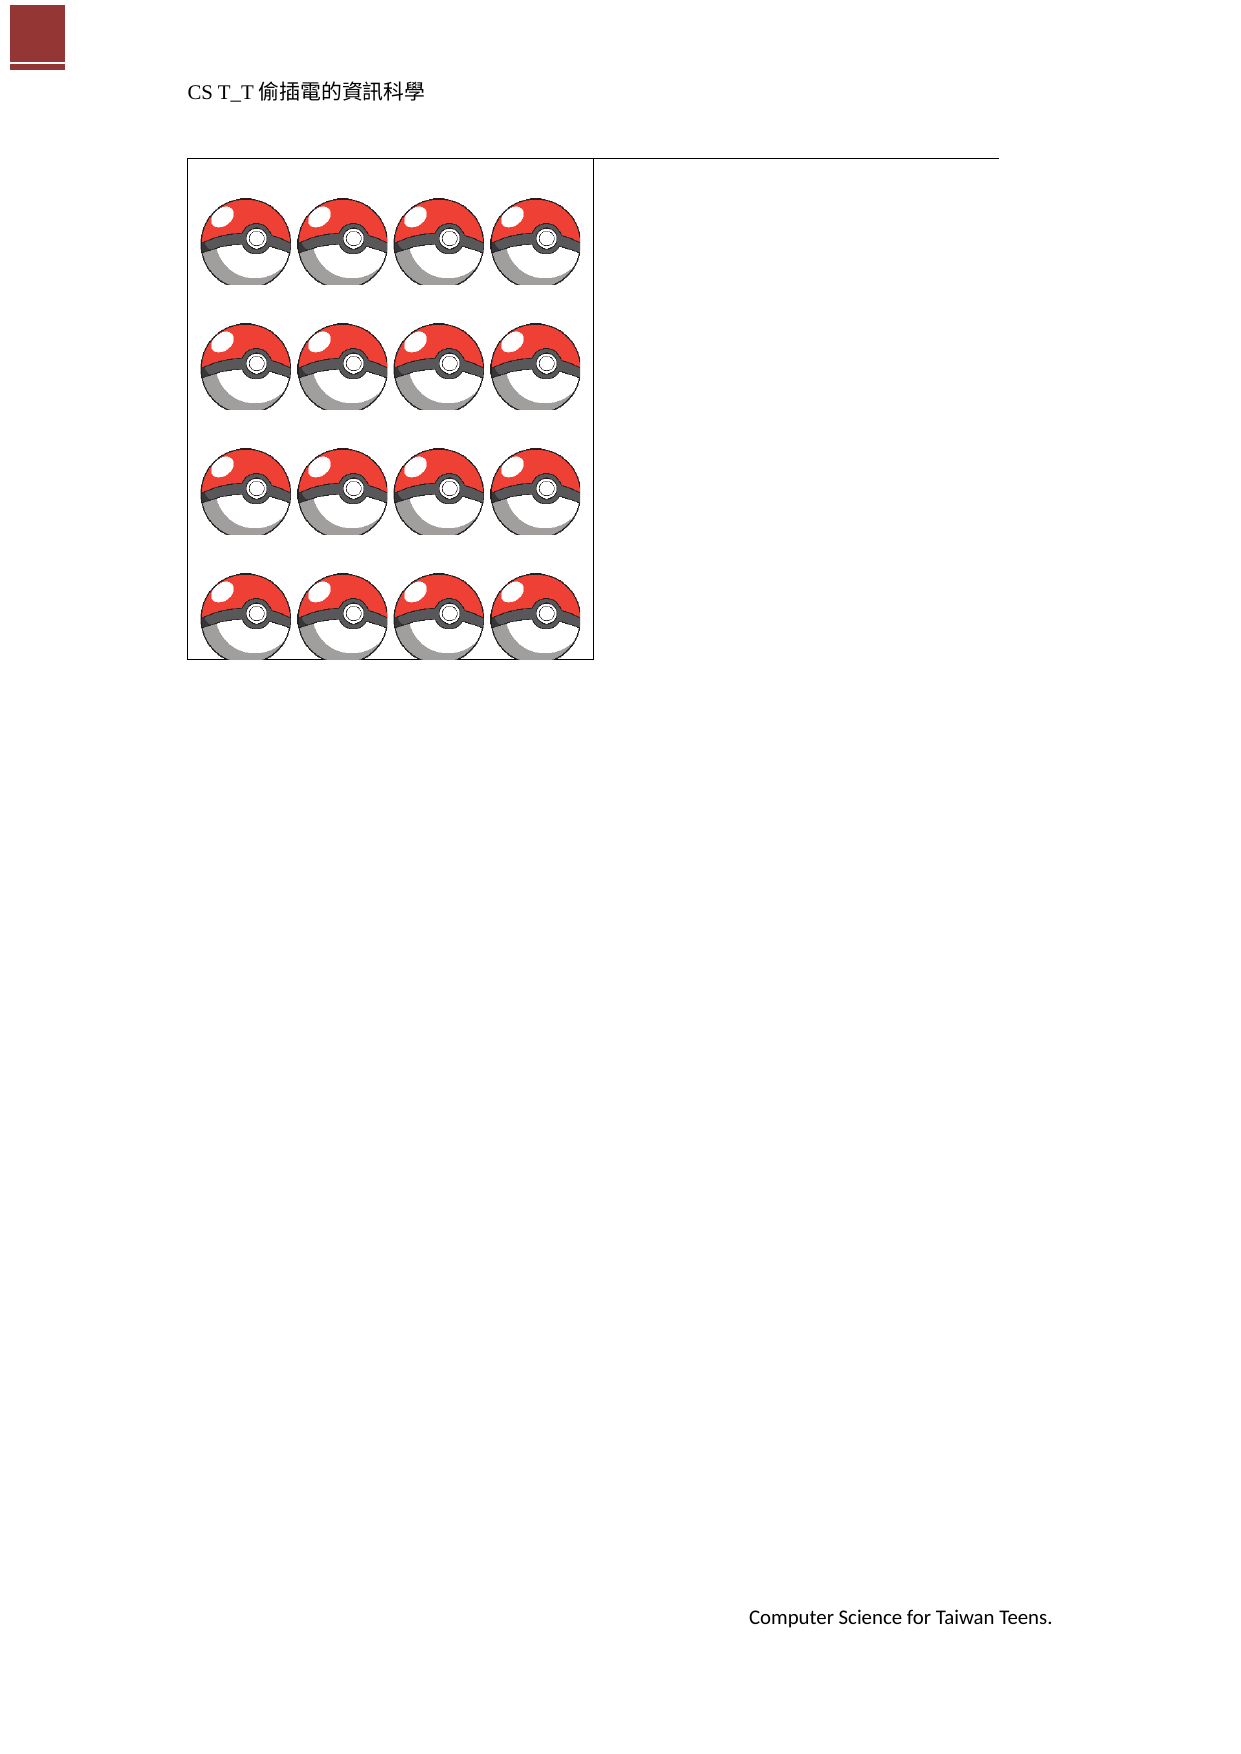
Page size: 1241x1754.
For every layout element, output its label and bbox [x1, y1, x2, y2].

table_cell [188, 159, 593, 659]
table_cell [594, 159, 999, 659]
